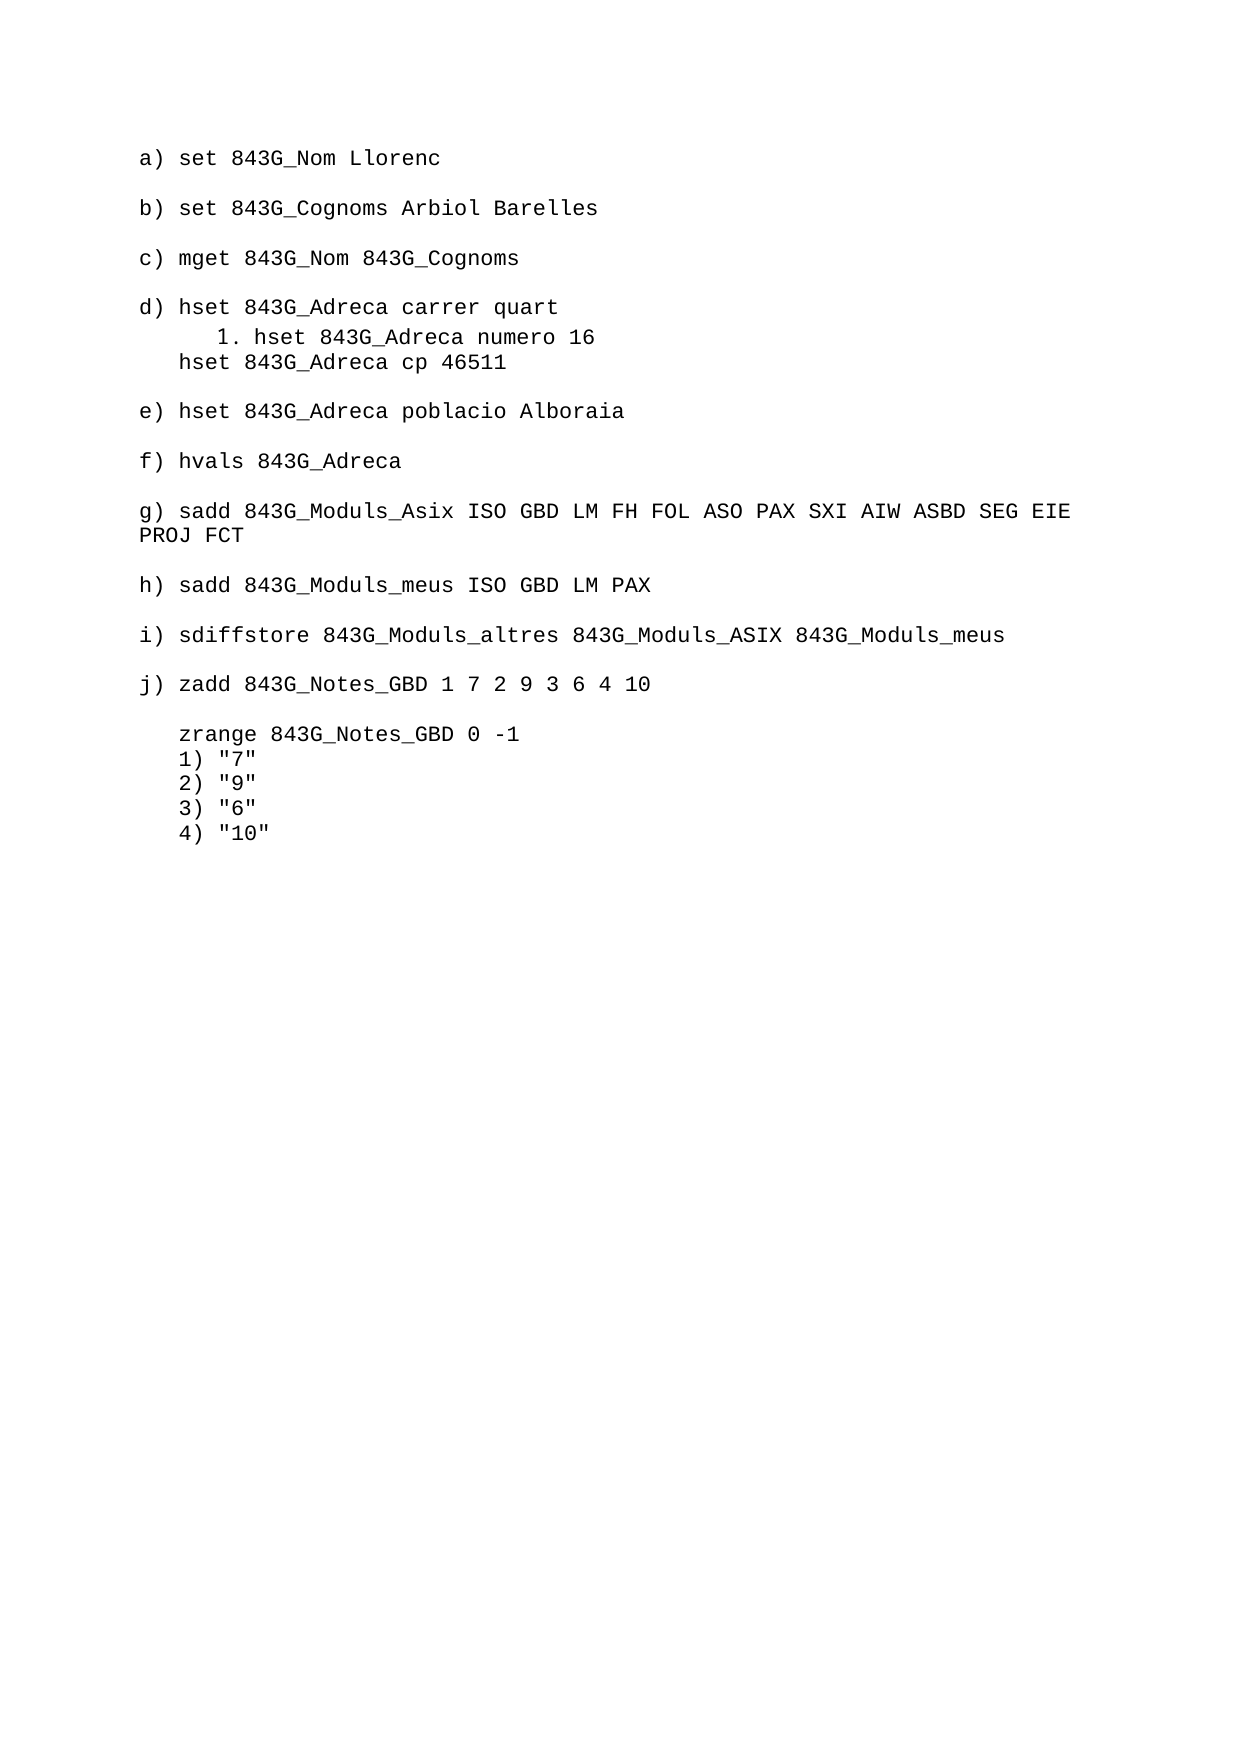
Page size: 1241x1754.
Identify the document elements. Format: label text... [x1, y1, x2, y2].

text f) hvals 843G_Adreca [139, 450, 1101, 475]
text j) zadd 843G_Notes_GBD 1 7 2 9 3 6 4 10 [139, 673, 1101, 698]
text d) hset 843G_Adreca carrer quart [139, 296, 1101, 321]
text e) hset 843G_Adreca poblacio Alboraia [139, 401, 1101, 426]
list hset 843G_Adreca numero 16 [216, 321, 1101, 351]
text b) set 843G_Cognoms Arbiol Barelles [139, 197, 1101, 222]
text h) sadd 843G_Moduls_meus ISO GBD LM PAX [139, 574, 1101, 599]
text g) sadd 843G_Moduls_Asix ISO GBD LM FH FOL ASO PAX SXI AIW ASBD SEG EIE PROJ FCT [139, 500, 1101, 549]
text c) mget 843G_Nom 843G_Cognoms [139, 247, 1101, 272]
text 1) "7" [139, 748, 1101, 773]
text 2) "9" [139, 773, 1101, 797]
text zrange 843G_Notes_GBD 0 -1 [139, 723, 1101, 748]
text a) set 843G_Nom Llorenc [139, 148, 1101, 172]
text 4) "10" [139, 822, 1101, 847]
text hset 843G_Adreca cp 46511 [139, 351, 1101, 376]
text 3) "6" [139, 797, 1101, 822]
text i) sdiffstore 843G_Moduls_altres 843G_Moduls_ASIX 843G_Moduls_meus [139, 624, 1101, 649]
